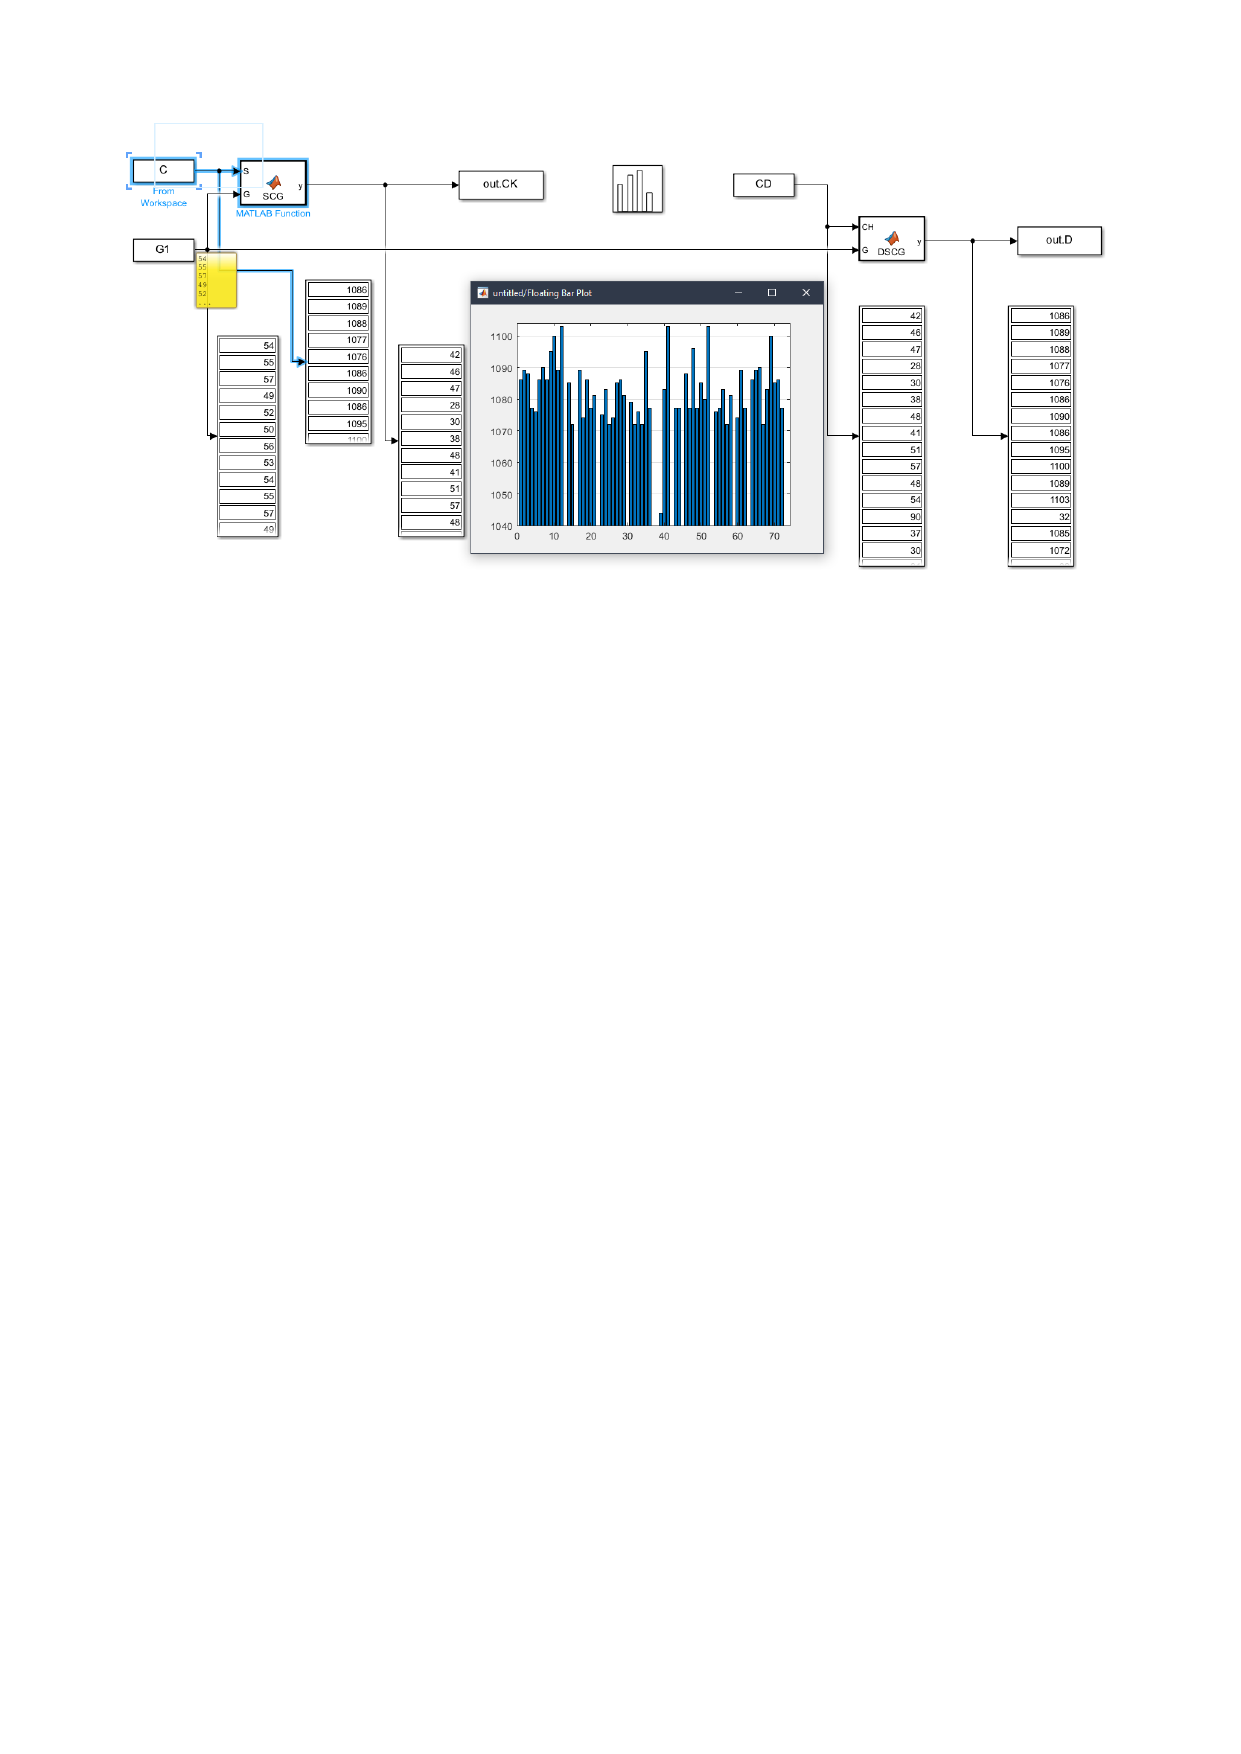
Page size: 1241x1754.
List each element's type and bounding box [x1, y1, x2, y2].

picture [118, 118, 1123, 621]
